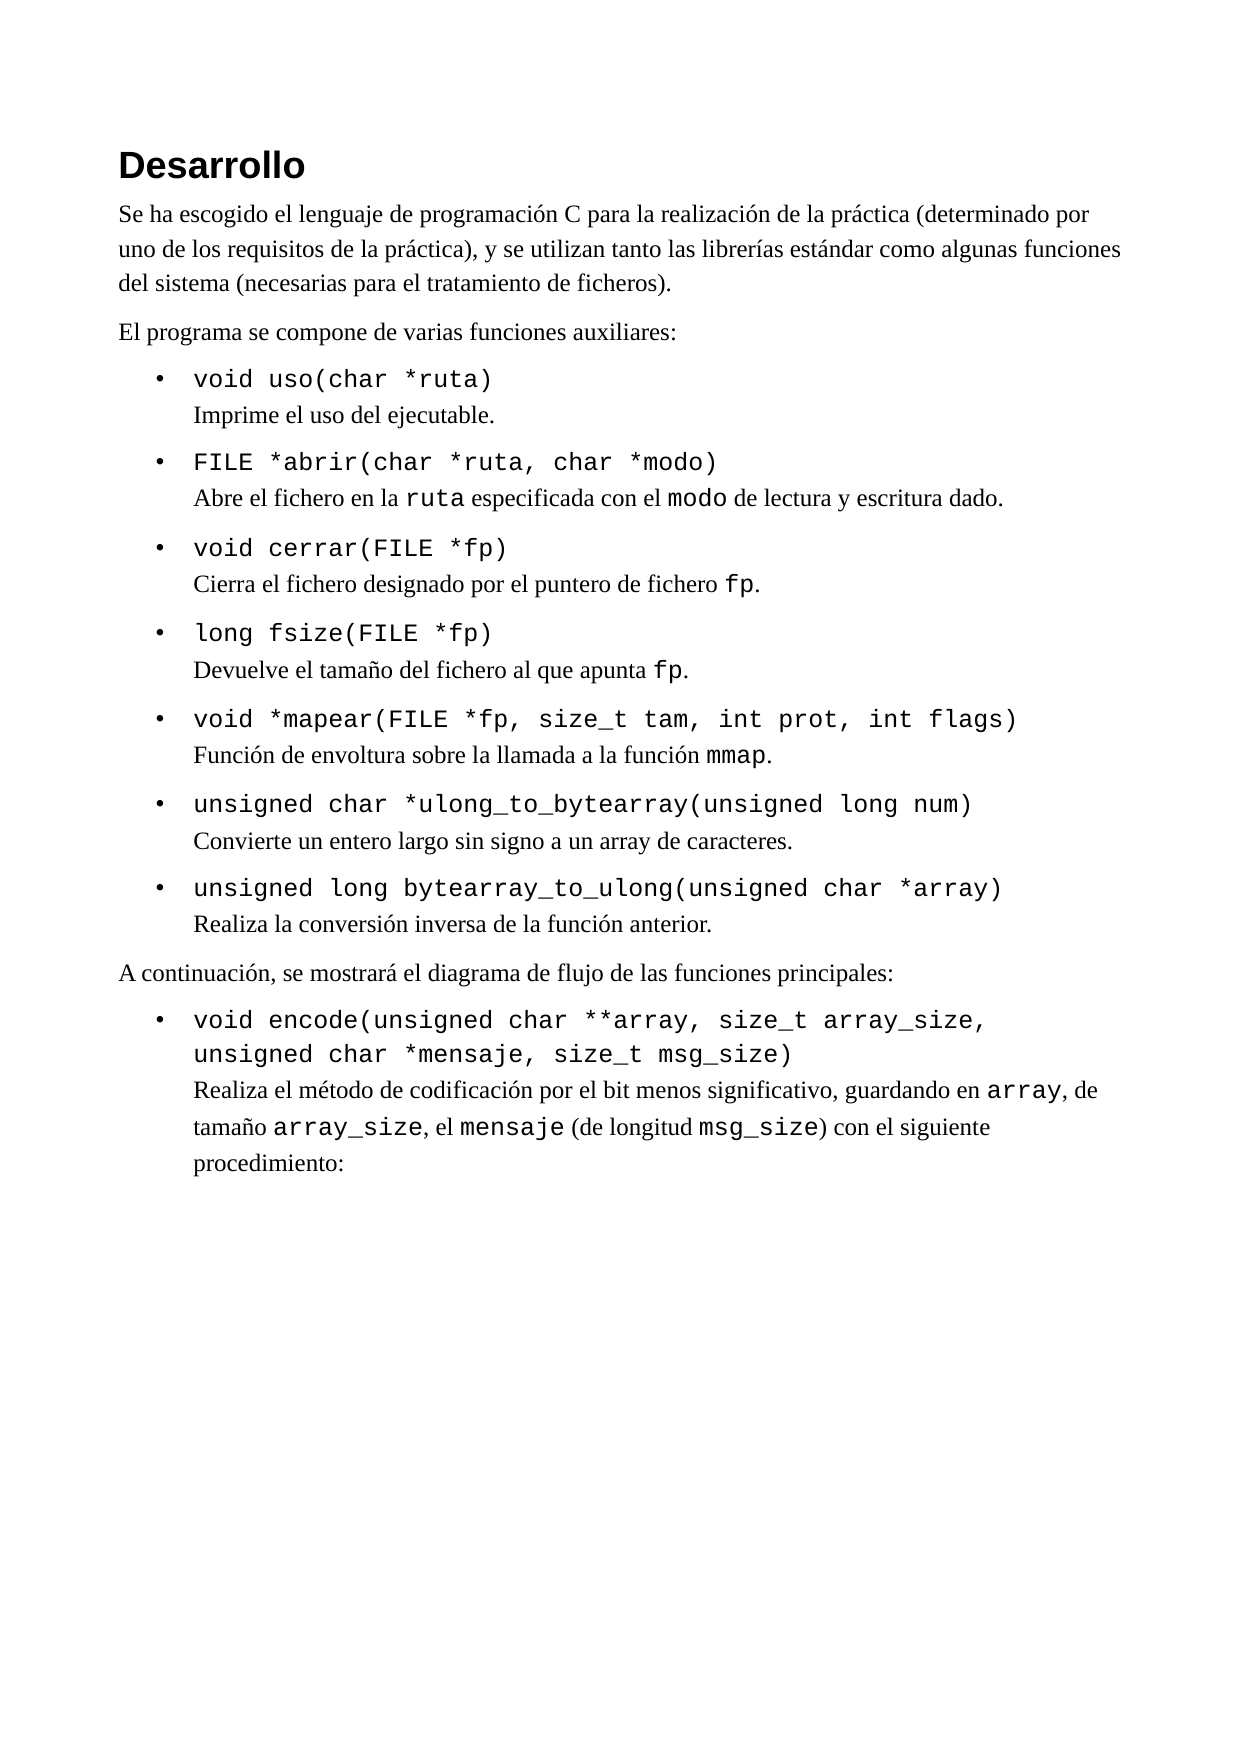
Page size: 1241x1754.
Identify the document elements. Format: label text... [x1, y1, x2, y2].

list void *mapear(FILE *fp, size_t tam, int prot, int flags) Función de envoltura sobre la llamada a la función mmap. [156, 706, 1122, 771]
list void encode(unsigned char **array, size_t array_size, unsigned char *mensaje, size_t msg_size) Realiza el método de codificación por el bit menos significativo, guardando en array, de tamaño array_size, el mensaje (de longitud msg_size) con el siguiente procedimiento: [156, 1007, 1122, 1177]
list FILE *abrir(char *ruta, char *modo) Abre el fichero en la ruta especificada con el modo de lectura y escritura dado. [156, 449, 1122, 514]
text A continuación, se mostrará el diagrama de flujo de las funciones principales: [118, 958, 1122, 987]
text El programa se compone de varias funciones auxiliares: [118, 317, 1122, 346]
list void uso(char *ruta) Imprime el uso del ejecutable. [156, 366, 1122, 429]
list long fsize(FILE *fp) Devuelve el tamaño del fichero al que apunta fp. [156, 621, 1122, 686]
list unsigned char *ulong_to_bytearray(unsigned long num) Convierte un entero largo sin signo a un array de caracteres. [156, 792, 1122, 855]
list unsigned long bytearray_to_ulong(unsigned char *array) Realiza la conversión inversa de la función anterior. [156, 875, 1122, 938]
list void cerrar(FILE *fp) Cierra el fichero designado por el puntero de fichero fp. [156, 535, 1122, 600]
subtitle Desarrollo [118, 143, 1122, 187]
text Se ha escogido el lenguaje de programación C para la realización de la práctica (determinado por uno de los requisitos de la práctica), y se utilizan tanto las librerías estándar como algunas funciones del sistema (necesarias para el tratamiento de ficheros). [118, 199, 1122, 297]
